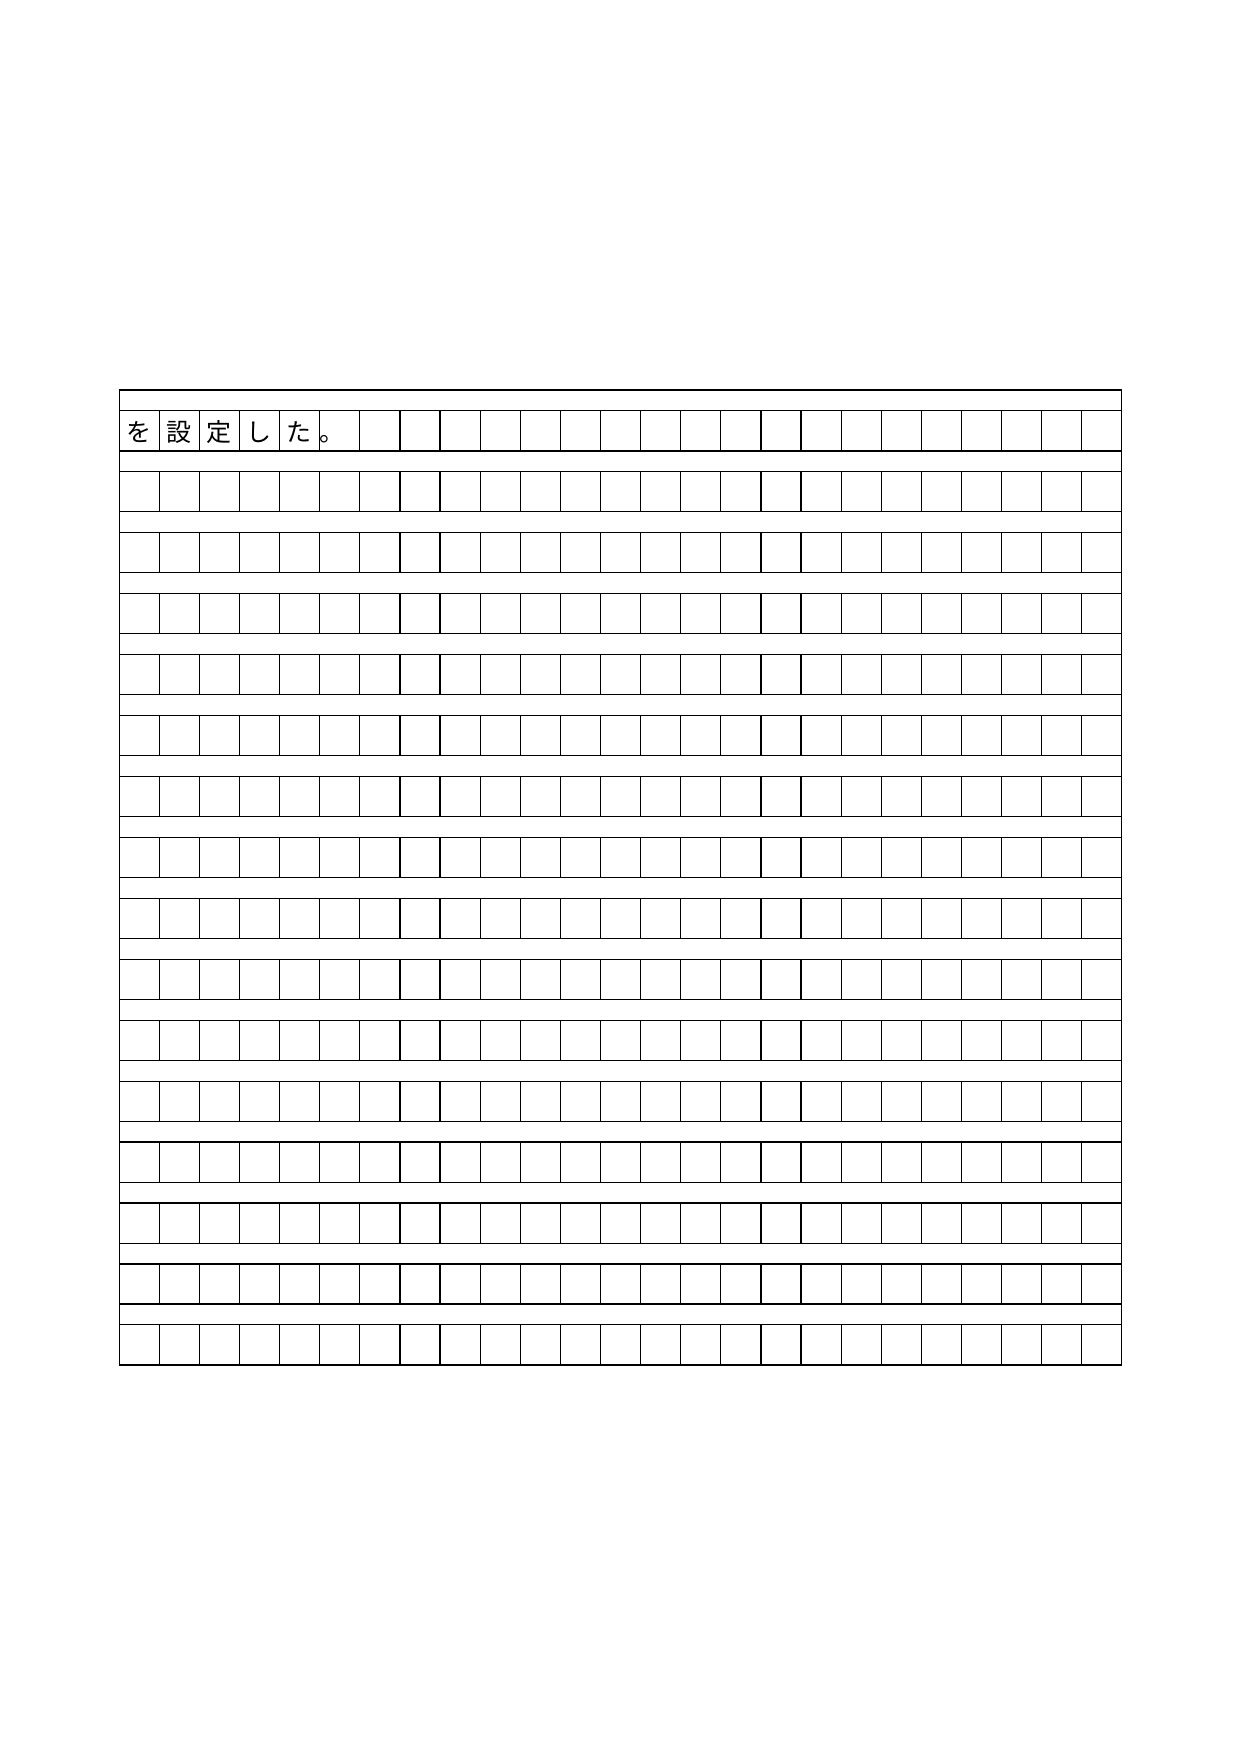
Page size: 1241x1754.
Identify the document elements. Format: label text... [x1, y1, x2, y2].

text KPIとしては、問い合わせ件数に占めるFAQに掲載されている問い合わせ件数の割合を10%未満に削減することを設定した。 [320, 411, 359, 450]
text KPIとしては、問い合わせ件数に占めるFAQに掲載されている問い合わせ件数の割合を10%未満に削減することを設定した。 [762, 411, 800, 450]
text KPIとしては、問い合わせ件数に占めるFAQに掲載されている問い合わせ件数の割合を10%未満に削減することを設定した。 [641, 411, 680, 450]
text KPIとしては、問い合わせ件数に占めるFAQに掲載されている問い合わせ件数の割合を10%未満に削減することを設定した。 [160, 411, 199, 450]
text KPIとしては、問い合わせ件数に占めるFAQに掲載されている問い合わせ件数の割合を10%未満に削減することを設定した。 [1042, 411, 1081, 450]
text KPIとしては、問い合わせ件数に占めるFAQに掲載されている問い合わせ件数の割合を10%未満に削減することを設定した。 [120, 411, 159, 450]
text KPIとしては、問い合わせ件数に占めるFAQに掲載されている問い合わせ件数の割合を10%未満に削減することを設定した。 [802, 411, 841, 450]
text KPIとしては、問い合わせ件数に占めるFAQに掲載されている問い合わせ件数の割合を10%未満に削減することを設定した。 [842, 411, 881, 450]
text KPIとしては、問い合わせ件数に占めるFAQに掲載されている問い合わせ件数の割合を10%未満に削減することを設定した。 [721, 411, 760, 450]
text KPIとしては、問い合わせ件数に占めるFAQに掲載されている問い合わせ件数の割合を10%未満に削減することを設定した。 [521, 411, 560, 450]
text KPIとしては、問い合わせ件数に占めるFAQに掲載されている問い合わせ件数の割合を10%未満に削減することを設定した。 [561, 411, 600, 450]
text KPIとしては、問い合わせ件数に占めるFAQに掲載されている問い合わせ件数の割合を10%未満に削減することを設定した。 [200, 411, 239, 450]
text KPIとしては、問い合わせ件数に占めるFAQに掲載されている問い合わせ件数の割合を10%未満に削減することを設定した。 [360, 411, 399, 450]
text KPIとしては、問い合わせ件数に占めるFAQに掲載されている問い合わせ件数の割合を10%未満に削減することを設定した。 [922, 411, 961, 450]
text KPIとしては、問い合わせ件数に占めるFAQに掲載されている問い合わせ件数の割合を10%未満に削減することを設定した。 [401, 411, 439, 450]
text KPIとしては、問い合わせ件数に占めるFAQに掲載されている問い合わせ件数の割合を10%未満に削減することを設定した。 [240, 411, 279, 450]
text KPIとしては、問い合わせ件数に占めるFAQに掲載されている問い合わせ件数の割合を10%未満に削減することを設定した。 [441, 411, 480, 450]
text KPIとしては、問い合わせ件数に占めるFAQに掲載されている問い合わせ件数の割合を10%未満に削減することを設定した。 [481, 411, 520, 450]
text KPIとしては、問い合わせ件数に占めるFAQに掲載されている問い合わせ件数の割合を10%未満に削減することを設定した。 [882, 411, 921, 450]
text KPIとしては、問い合わせ件数に占めるFAQに掲載されている問い合わせ件数の割合を10%未満に削減することを設定した。 [280, 411, 319, 450]
text KPIとしては、問い合わせ件数に占めるFAQに掲載されている問い合わせ件数の割合を10%未満に削減することを設定した。 [120, 391, 1121, 410]
text KPIとしては、問い合わせ件数に占めるFAQに掲載されている問い合わせ件数の割合を10%未満に削減することを設定した。 [1002, 411, 1041, 450]
text KPIとしては、問い合わせ件数に占めるFAQに掲載されている問い合わせ件数の割合を10%未満に削減することを設定した。 [1082, 411, 1121, 450]
text KPIとしては、問い合わせ件数に占めるFAQに掲載されている問い合わせ件数の割合を10%未満に削減することを設定した。 [681, 411, 720, 450]
text KPIとしては、問い合わせ件数に占めるFAQに掲載されている問い合わせ件数の割合を10%未満に削減することを設定した。 [962, 411, 1001, 450]
text KPIとしては、問い合わせ件数に占めるFAQに掲載されている問い合わせ件数の割合を10%未満に削減することを設定した。 [601, 411, 640, 450]
